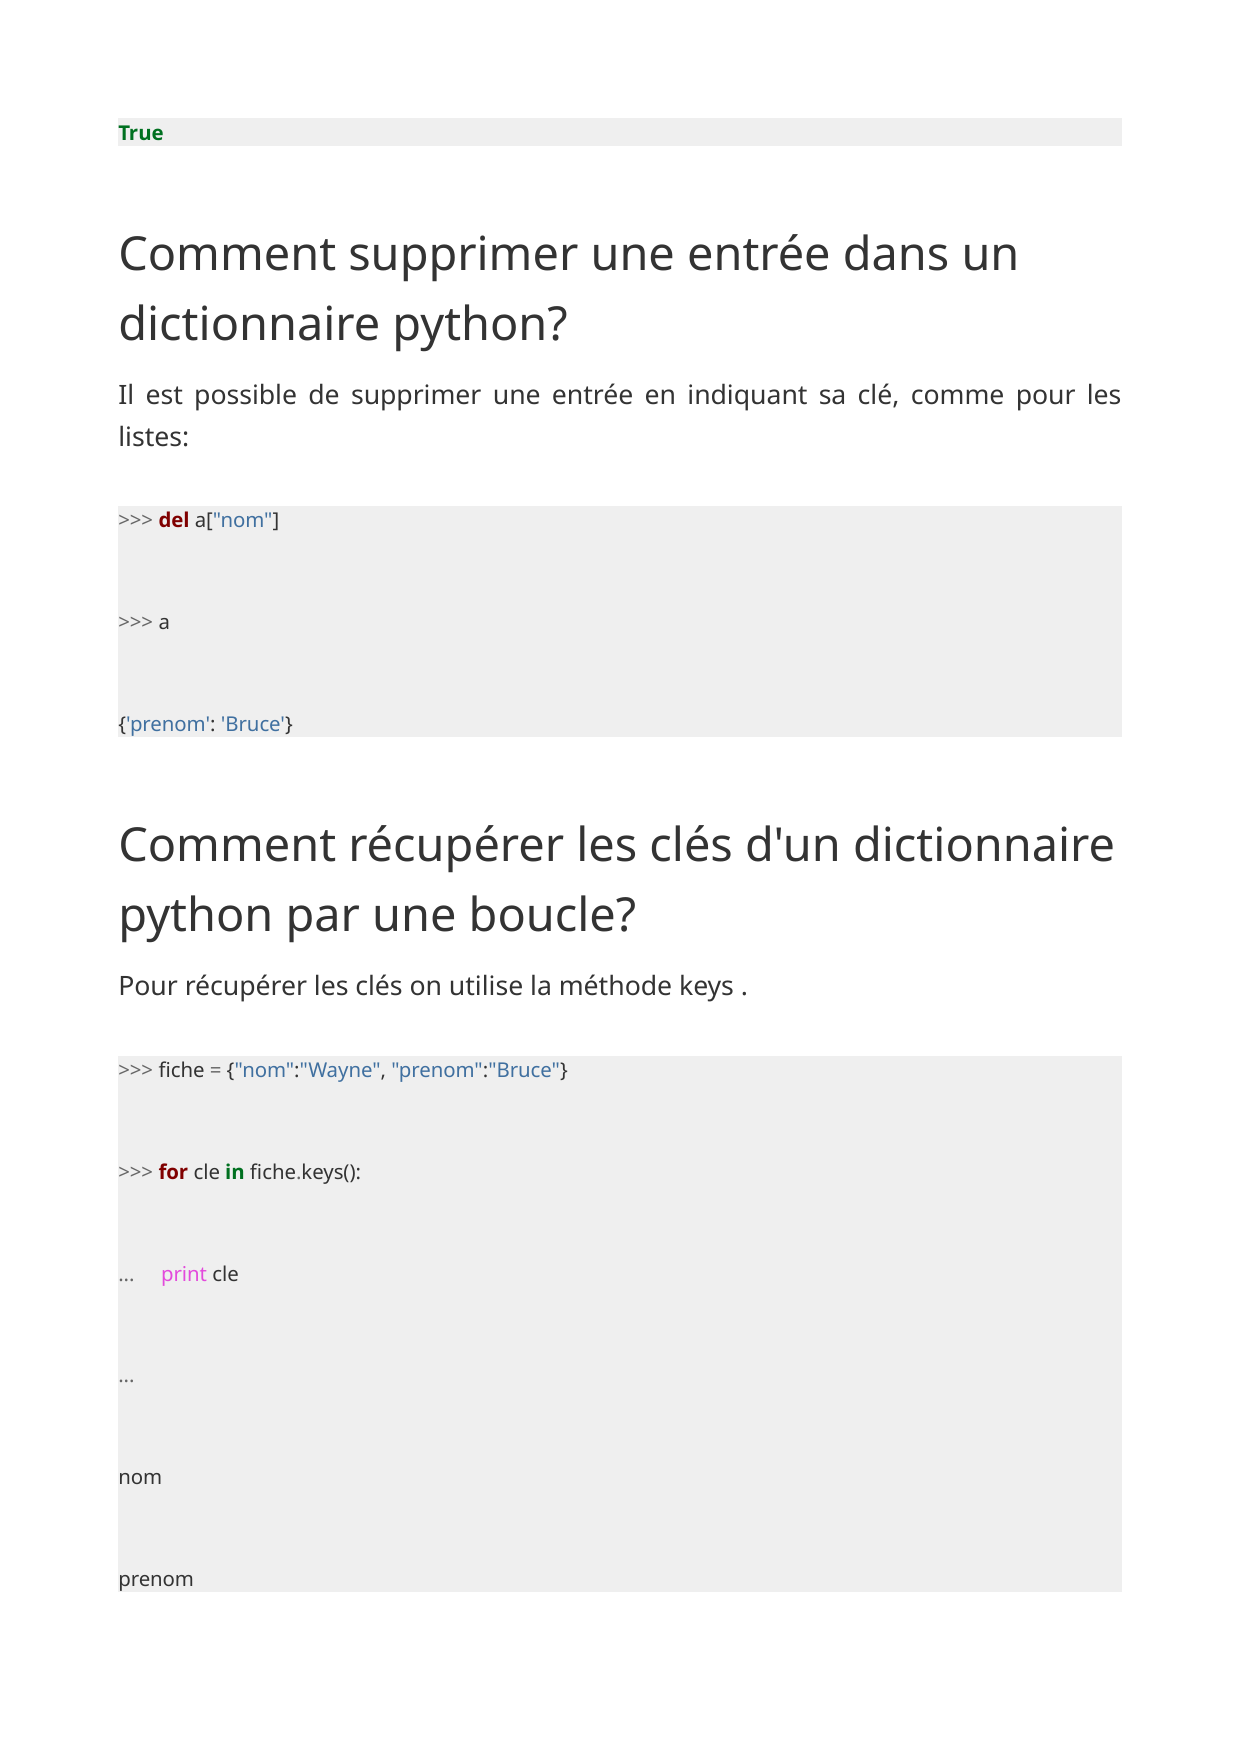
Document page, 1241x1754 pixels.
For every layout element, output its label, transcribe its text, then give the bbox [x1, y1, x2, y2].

text >>> del a["nom"] [118, 506, 1122, 534]
text True [118, 118, 1122, 146]
text >>> a [118, 608, 1122, 635]
text >>> for cle in fiche.keys(): [118, 1157, 1122, 1185]
text ... [118, 1361, 1122, 1389]
text Pour récupérer les clés on utilise la méthode keys . [118, 967, 1122, 1003]
text Il est possible de supprimer une entrée en indiquant sa clé, comme pour les listes: [118, 376, 1122, 454]
subtitle Comment supprimer une entrée dans un dictionnaire python? [118, 220, 1122, 354]
text nom [118, 1463, 1122, 1491]
text prenom [118, 1564, 1122, 1592]
text {'prenom': 'Bruce'} [118, 709, 1122, 737]
text >>> fiche = {"nom":"Wayne", "prenom":"Bruce"} [118, 1056, 1122, 1083]
text ... print cle [118, 1259, 1122, 1287]
subtitle Comment récupérer les clés d'un dictionnaire python par une boucle? [118, 811, 1122, 945]
